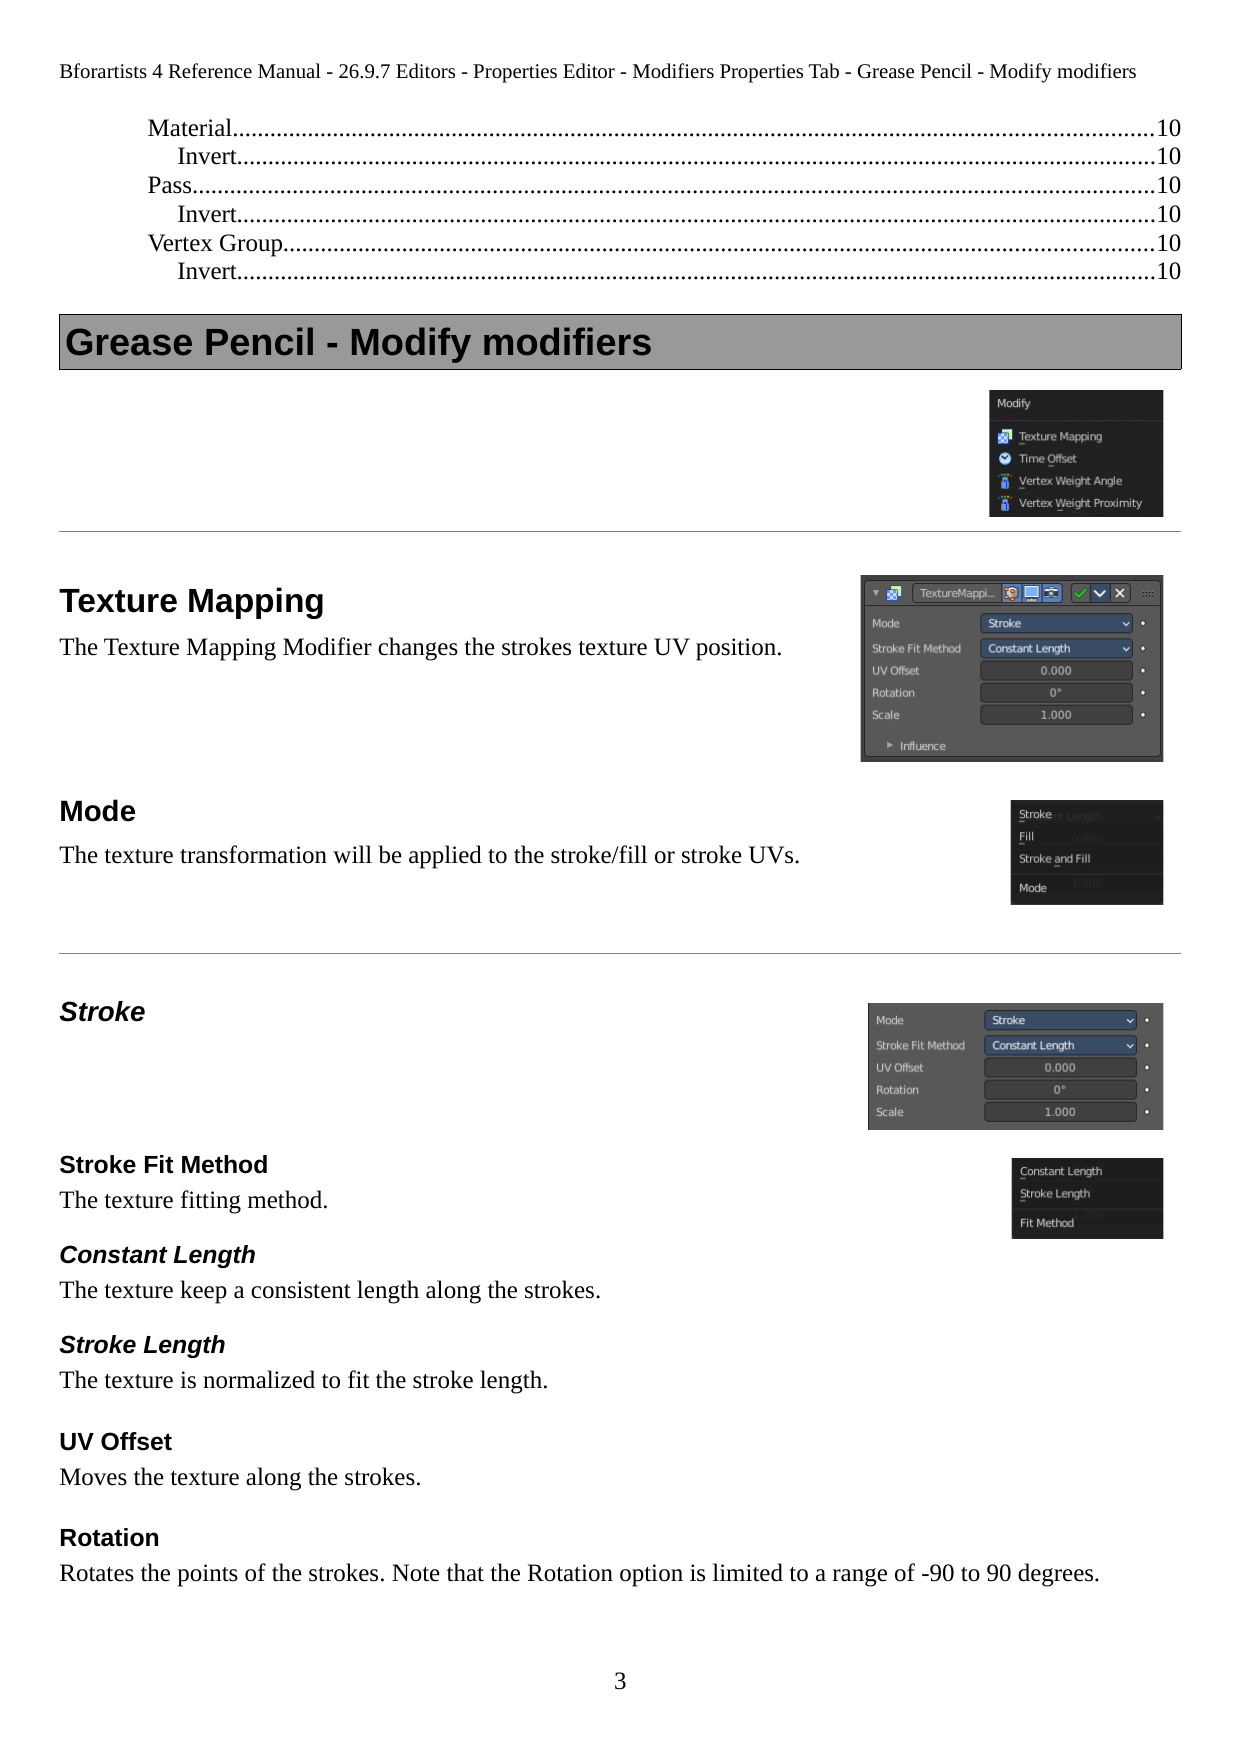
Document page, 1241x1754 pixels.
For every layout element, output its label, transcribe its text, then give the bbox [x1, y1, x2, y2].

text Moves the texture along the strokes. [59, 1462, 1181, 1490]
text Vertex Group 10 [147, 228, 1181, 256]
subtitle Stroke Fit Method [59, 1150, 1181, 1179]
text Rotates the points of the strokes. Note that the Rotation option is limited to a range of -90 to 90 degrees. [59, 1558, 1181, 1587]
picture [989, 390, 1164, 517]
text The texture is normalized to fit the stroke length. [59, 1365, 1181, 1394]
subtitle Stroke Length [59, 1331, 1181, 1359]
text The texture keep a consistent length along the strokes. [59, 1275, 1181, 1304]
table_header Grease Pencil - Modify modifiers [60, 315, 1181, 369]
subtitle Rotation [59, 1523, 1181, 1552]
text The Texture Mapping Modifier changes the strokes texture UV position. [59, 632, 860, 661]
text Invert 10 [177, 199, 1181, 228]
subtitle Constant Length [59, 1240, 1181, 1269]
subtitle Stroke [59, 995, 1181, 1027]
text Pass 10 [147, 170, 1181, 199]
picture [1010, 800, 1164, 905]
picture [868, 1003, 1164, 1130]
text Invert 10 [177, 141, 1181, 170]
subtitle [1164, 581, 1181, 620]
text Invert 10 [177, 256, 1181, 285]
picture [860, 575, 1164, 762]
subtitle Texture Mapping [59, 581, 860, 620]
subtitle Mode [59, 794, 1181, 828]
text The texture fitting method. [59, 1185, 1011, 1214]
subtitle UV Offset [59, 1427, 1181, 1455]
text Material 10 [147, 113, 1181, 141]
text The texture transformation will be applied to the stroke/fill or stroke UVs. [59, 841, 1010, 869]
picture [1011, 1158, 1164, 1239]
